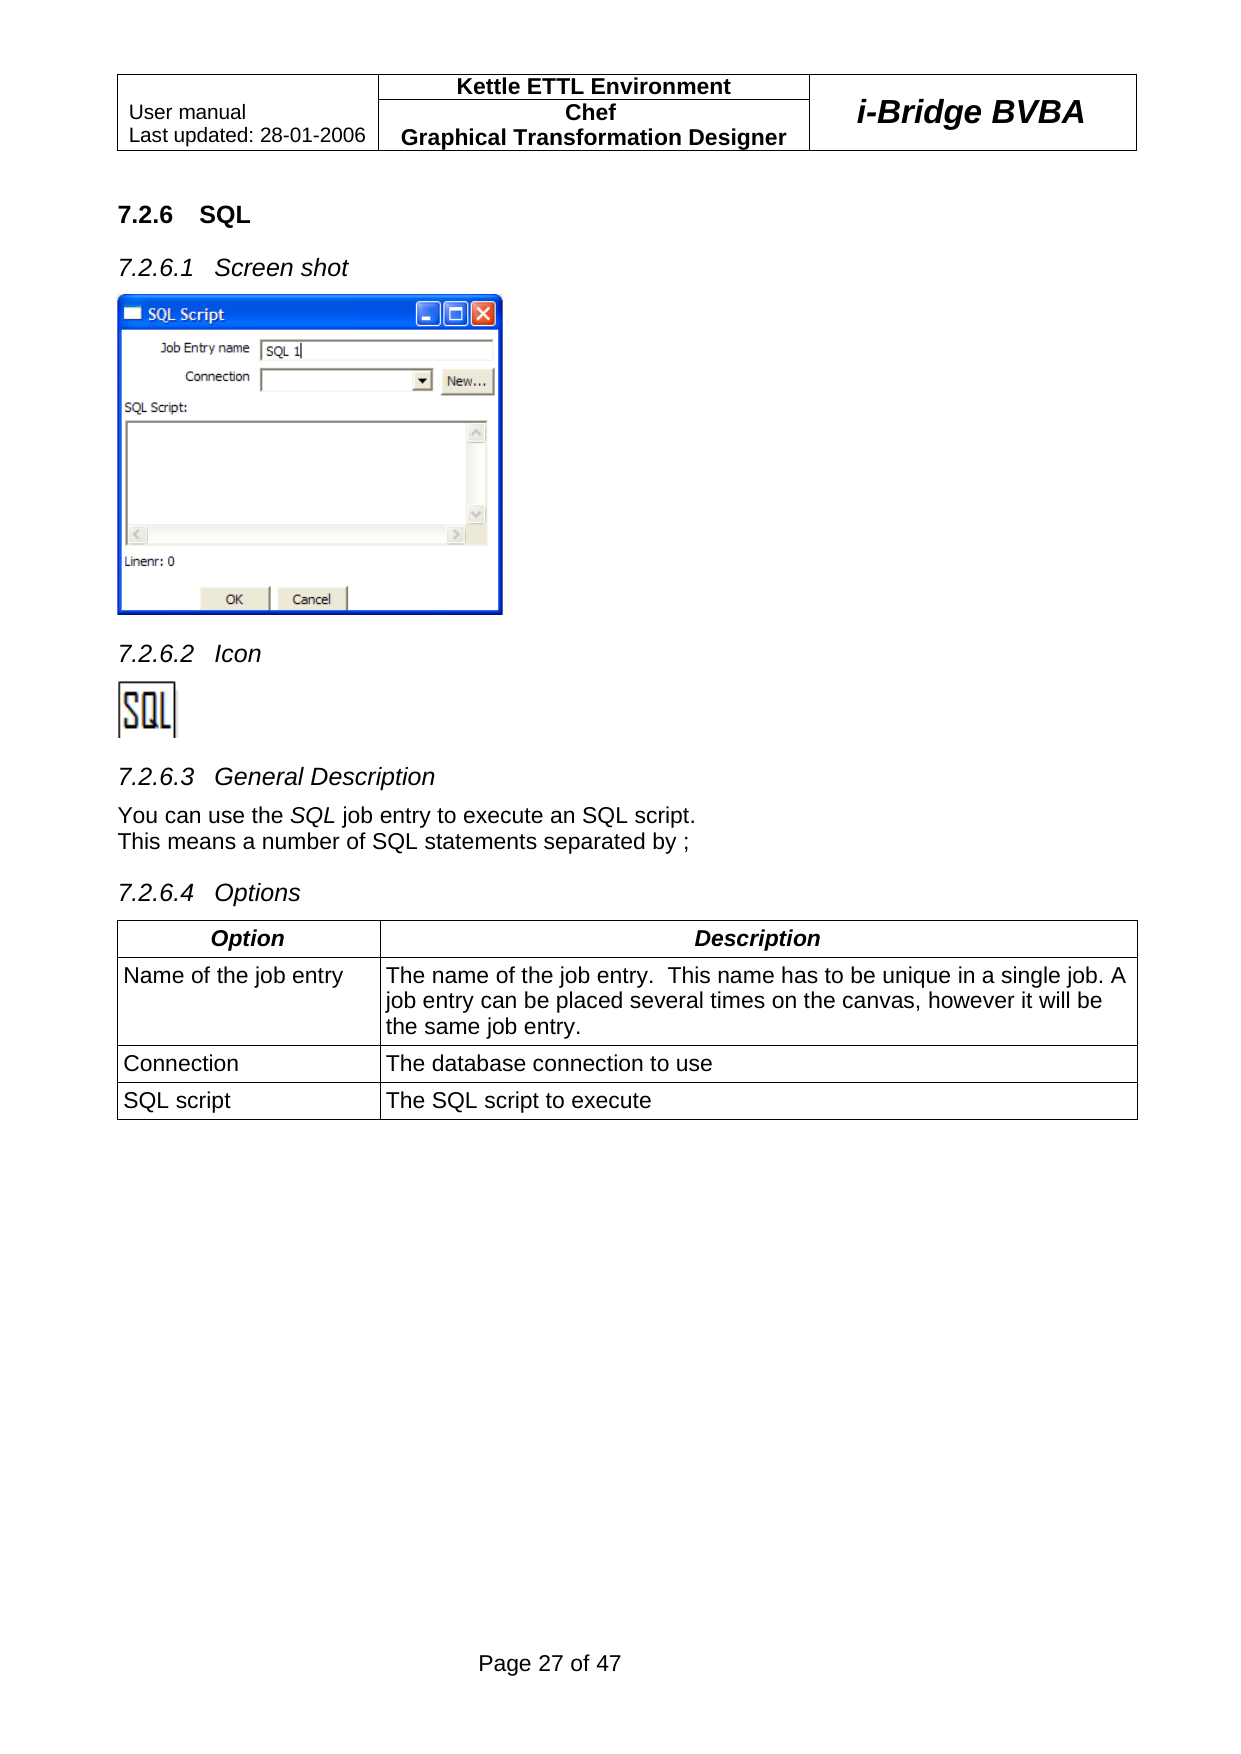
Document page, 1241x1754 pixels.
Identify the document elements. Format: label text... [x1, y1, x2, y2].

table_cell SQL script [118, 1083, 380, 1119]
table_cell Name of the job entry [118, 958, 380, 1045]
subtitle SQL [117, 201, 1137, 229]
text You can use the SQL job entry to execute an SQL script. [117, 803, 1137, 829]
table_header Description [381, 921, 1137, 957]
subtitle Options [117, 879, 1137, 907]
subtitle Icon [117, 640, 1137, 668]
table_cell Connection [118, 1046, 380, 1082]
picture [117, 294, 503, 615]
table_cell The database connection to use [381, 1046, 1137, 1082]
subtitle General Description [117, 763, 1137, 791]
subtitle Screen shot [117, 254, 1137, 282]
table_cell The name of the job entry. This name has to be unique in a single job. A job entry can be placed several times on the canvas, however it will be the same job entry. [381, 958, 1137, 1045]
table_cell The SQL script to execute [381, 1083, 1137, 1119]
text This means a number of SQL statements separated by ; [117, 829, 1137, 854]
table_header Option [118, 921, 380, 957]
